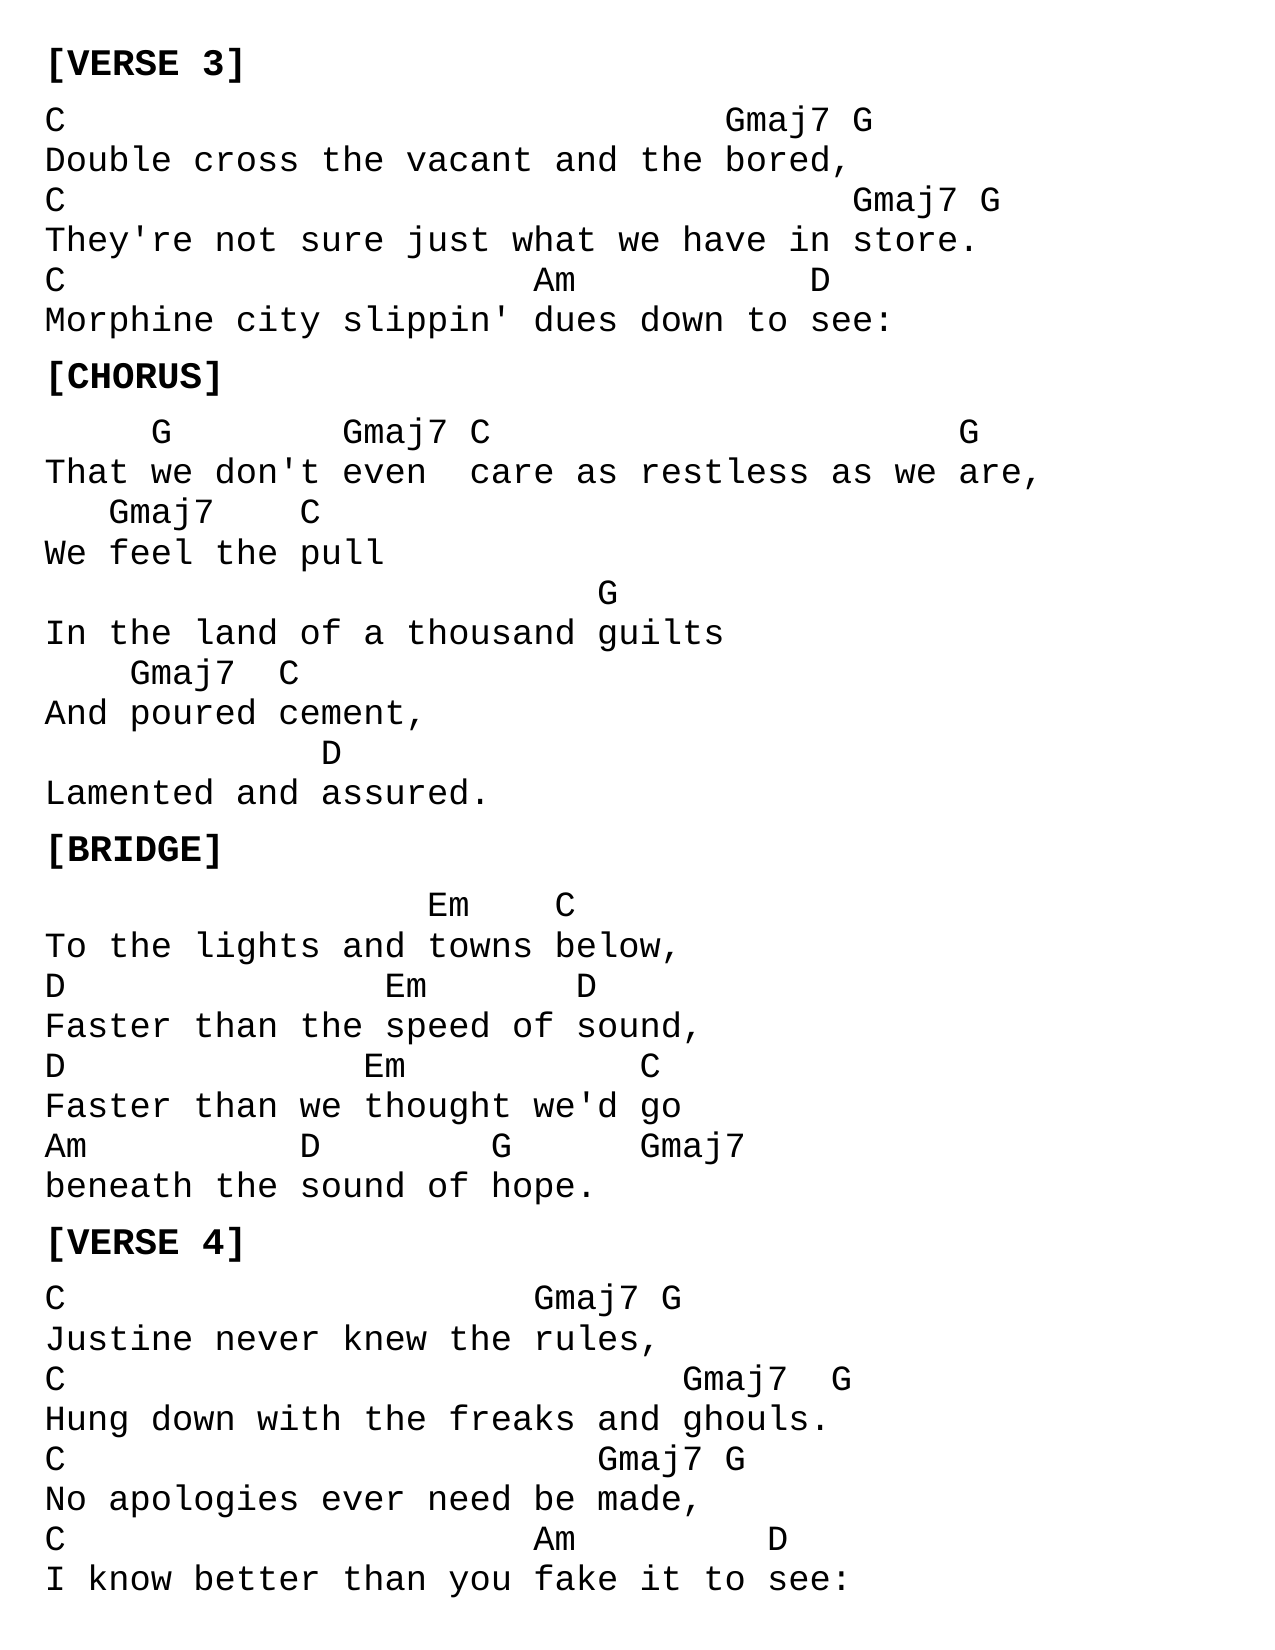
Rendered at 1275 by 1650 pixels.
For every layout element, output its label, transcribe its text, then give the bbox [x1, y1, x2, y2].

text D [44, 735, 1098, 775]
text D Em C [44, 1048, 1098, 1088]
text Faster than we thought we'd go [44, 1088, 1098, 1128]
text D Em D [44, 968, 1098, 1008]
text Gmaj7 C [44, 494, 1098, 534]
text Hung down with the freaks and ghouls. [44, 1401, 1098, 1441]
subtitle [BRIDGE] [44, 830, 1098, 873]
text Gmaj7 C [44, 655, 1098, 695]
text Faster than the speed of sound, [44, 1008, 1098, 1048]
text C Am D [44, 262, 1098, 302]
text C Gmaj7 G [44, 1361, 1098, 1401]
text G Gmaj7 C G [44, 414, 1098, 454]
text We feel the pull [44, 534, 1098, 575]
text To the lights and towns below, [44, 927, 1098, 968]
text C Am D [44, 1521, 1098, 1561]
subtitle [CHORUS] [44, 357, 1098, 399]
text Lamented and assured. [44, 775, 1098, 815]
text No apologies ever need be made, [44, 1481, 1098, 1521]
text Am D G Gmaj7 [44, 1128, 1098, 1168]
text Double cross the vacant and the bored, [44, 142, 1098, 182]
text That we don't even care as restless as we are, [44, 454, 1098, 494]
text I know better than you fake it to see: [44, 1561, 1098, 1601]
subtitle [VERSE 4] [44, 1223, 1098, 1266]
text Morphine city slippin' dues down to see: [44, 302, 1098, 342]
text And poured cement, [44, 695, 1098, 735]
text Em C [44, 887, 1098, 927]
text C Gmaj7 G [44, 102, 1098, 142]
text In the land of a thousand guilts [44, 615, 1098, 655]
text They're not sure just what we have in store. [44, 222, 1098, 262]
text C Gmaj7 G [44, 1441, 1098, 1481]
text Justine never knew the rules, [44, 1320, 1098, 1361]
text C Gmaj7 G [44, 1280, 1098, 1320]
text C Gmaj7 G [44, 182, 1098, 222]
subtitle [VERSE 3] [44, 44, 1098, 87]
text beneath the sound of hope. [44, 1168, 1098, 1208]
text G [44, 575, 1098, 615]
